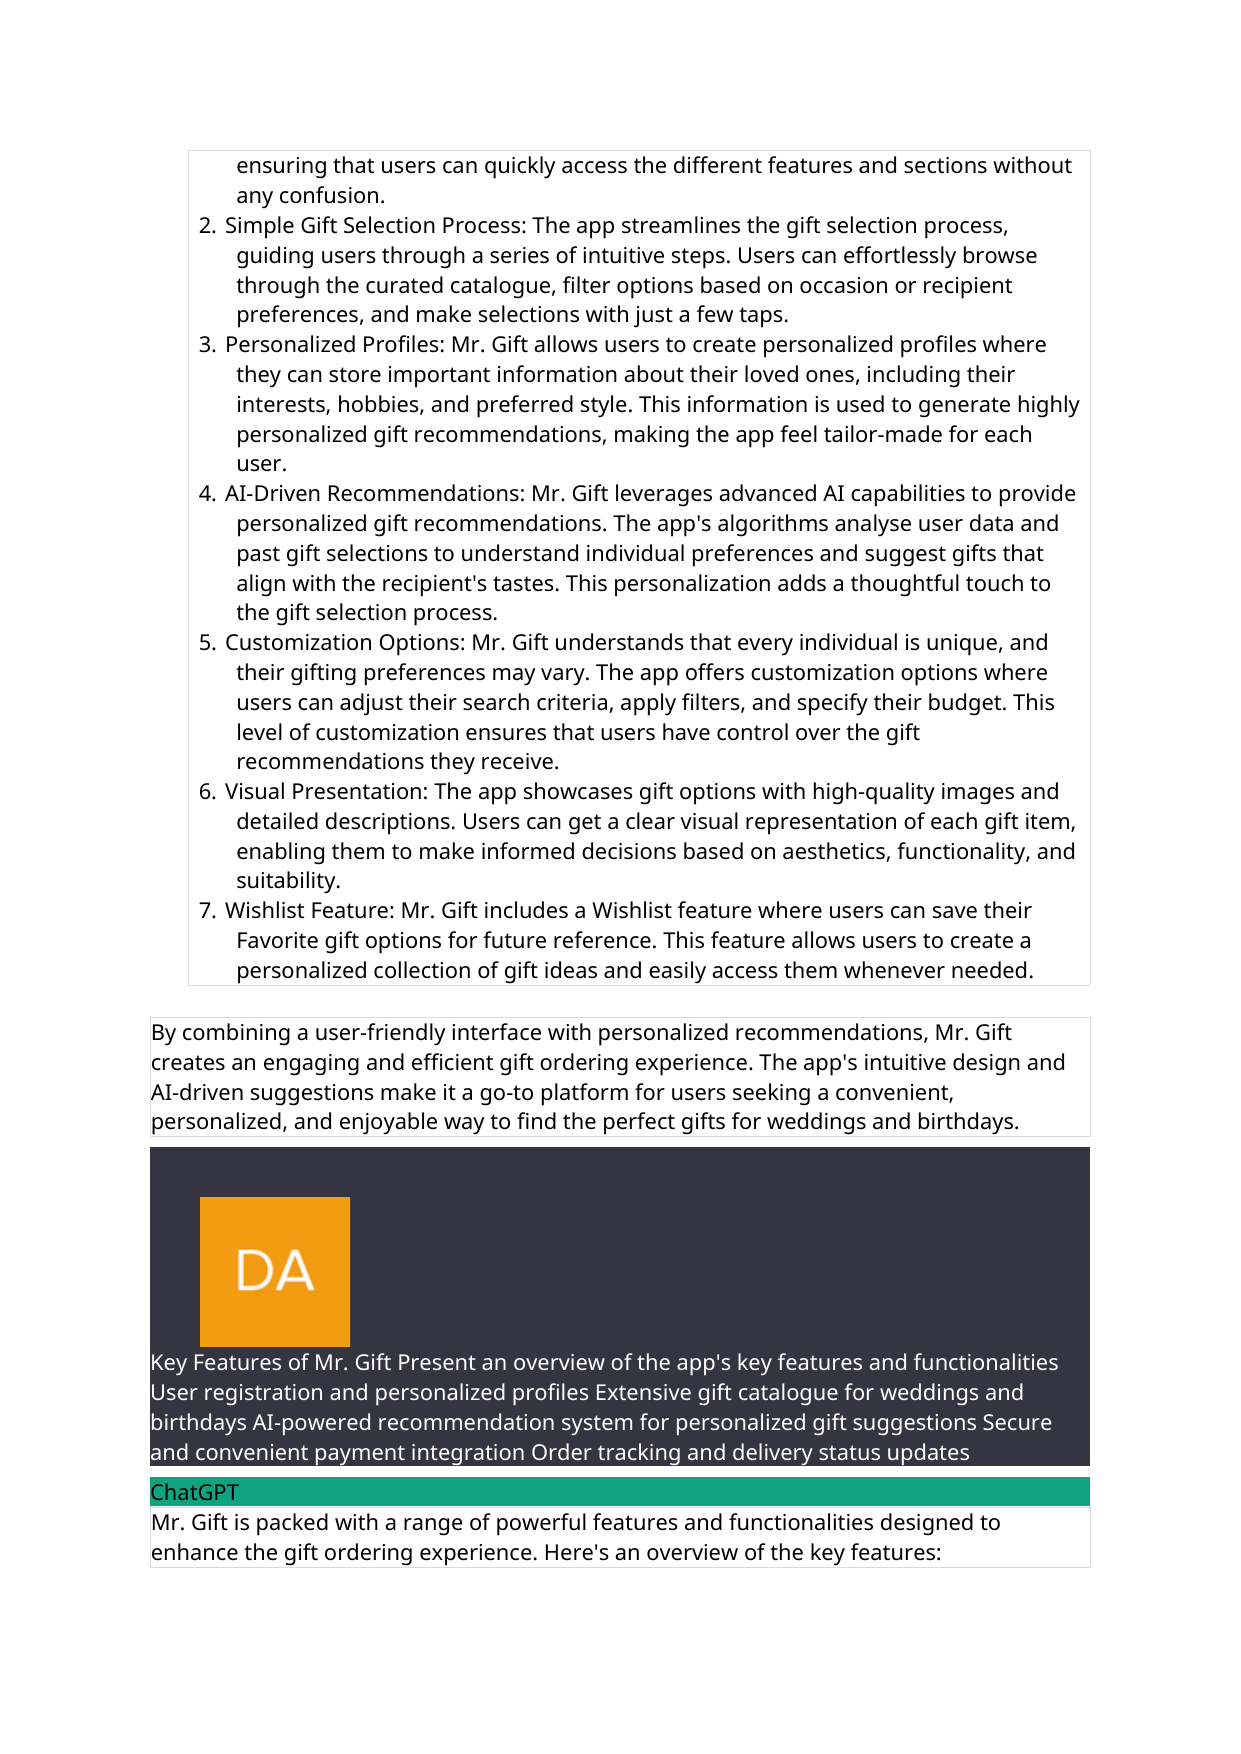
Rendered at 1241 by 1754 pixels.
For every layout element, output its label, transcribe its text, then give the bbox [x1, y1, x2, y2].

text Mr. Gift is packed with a range of powerful features and functionalities designed to enhance the gift ordering experience. Here's an overview of the key features: [151, 1508, 1090, 1567]
list AI-Driven Recommendations: Mr. Gift leverages advanced AI capabilities to provide personalized gift recommendations. The app's algorithms analyse user data and past gift selections to understand individual preferences and suggest gifts that align with the recipient's tastes. This personalization adds a thoughtful touch to the gift selection process. [189, 478, 1090, 627]
text ChatGPT [150, 1477, 1090, 1506]
list Wishlist Feature: Mr. Gift includes a Wishlist feature where users can save their Favorite gift options for future reference. This feature allows users to create a personalized collection of gift ideas and easily access them whenever needed. [189, 895, 1090, 985]
text By combining a user-friendly interface with personalized recommendations, Mr. Gift creates an engaging and efficient gift ordering experience. The app's intuitive design and AI-driven suggestions make it a go-to platform for users seeking a convenient, personalized, and enjoyable way to find the perfect gifts for weddings and birthdays. [151, 1018, 1090, 1136]
list Personalized Profiles: Mr. Gift allows users to create personalized profiles where they can store important information about their loved ones, including their interests, hobbies, and preferred style. This information is used to generate highly personalized gift recommendations, making the app feel tailor-made for each user. [189, 329, 1090, 478]
list Visual Presentation: The app showcases gift options with high-quality images and detailed descriptions. Users can get a clear visual representation of each gift item, enabling them to make informed decisions based on aesthetics, functionality, and suitability. [189, 776, 1090, 895]
text Key Features of Mr. Gift Present an overview of the app's key features and functionalities User registration and personalized profiles Extensive gift catalogue for weddings and birthdays AI-powered recommendation system for personalized gift suggestions Secure and convenient payment integration Order tracking and delivery status updates [150, 1347, 1090, 1466]
list Simple Gift Selection Process: The app streamlines the gift selection process, guiding users through a series of intuitive steps. Users can effortlessly browse through the curated catalogue, filter options based on occasion or recipient preferences, and make selections with just a few taps. [189, 209, 1090, 329]
list ensuring that users can quickly access the different features and sections without any confusion. [189, 151, 1090, 209]
list Customization Options: Mr. Gift understands that every individual is unique, and their gifting preferences may vary. The app offers customization options where users can adjust their search criteria, apply filters, and specify their budget. This level of customization ensures that users have control over the gift recommendations they receive. [189, 627, 1090, 776]
